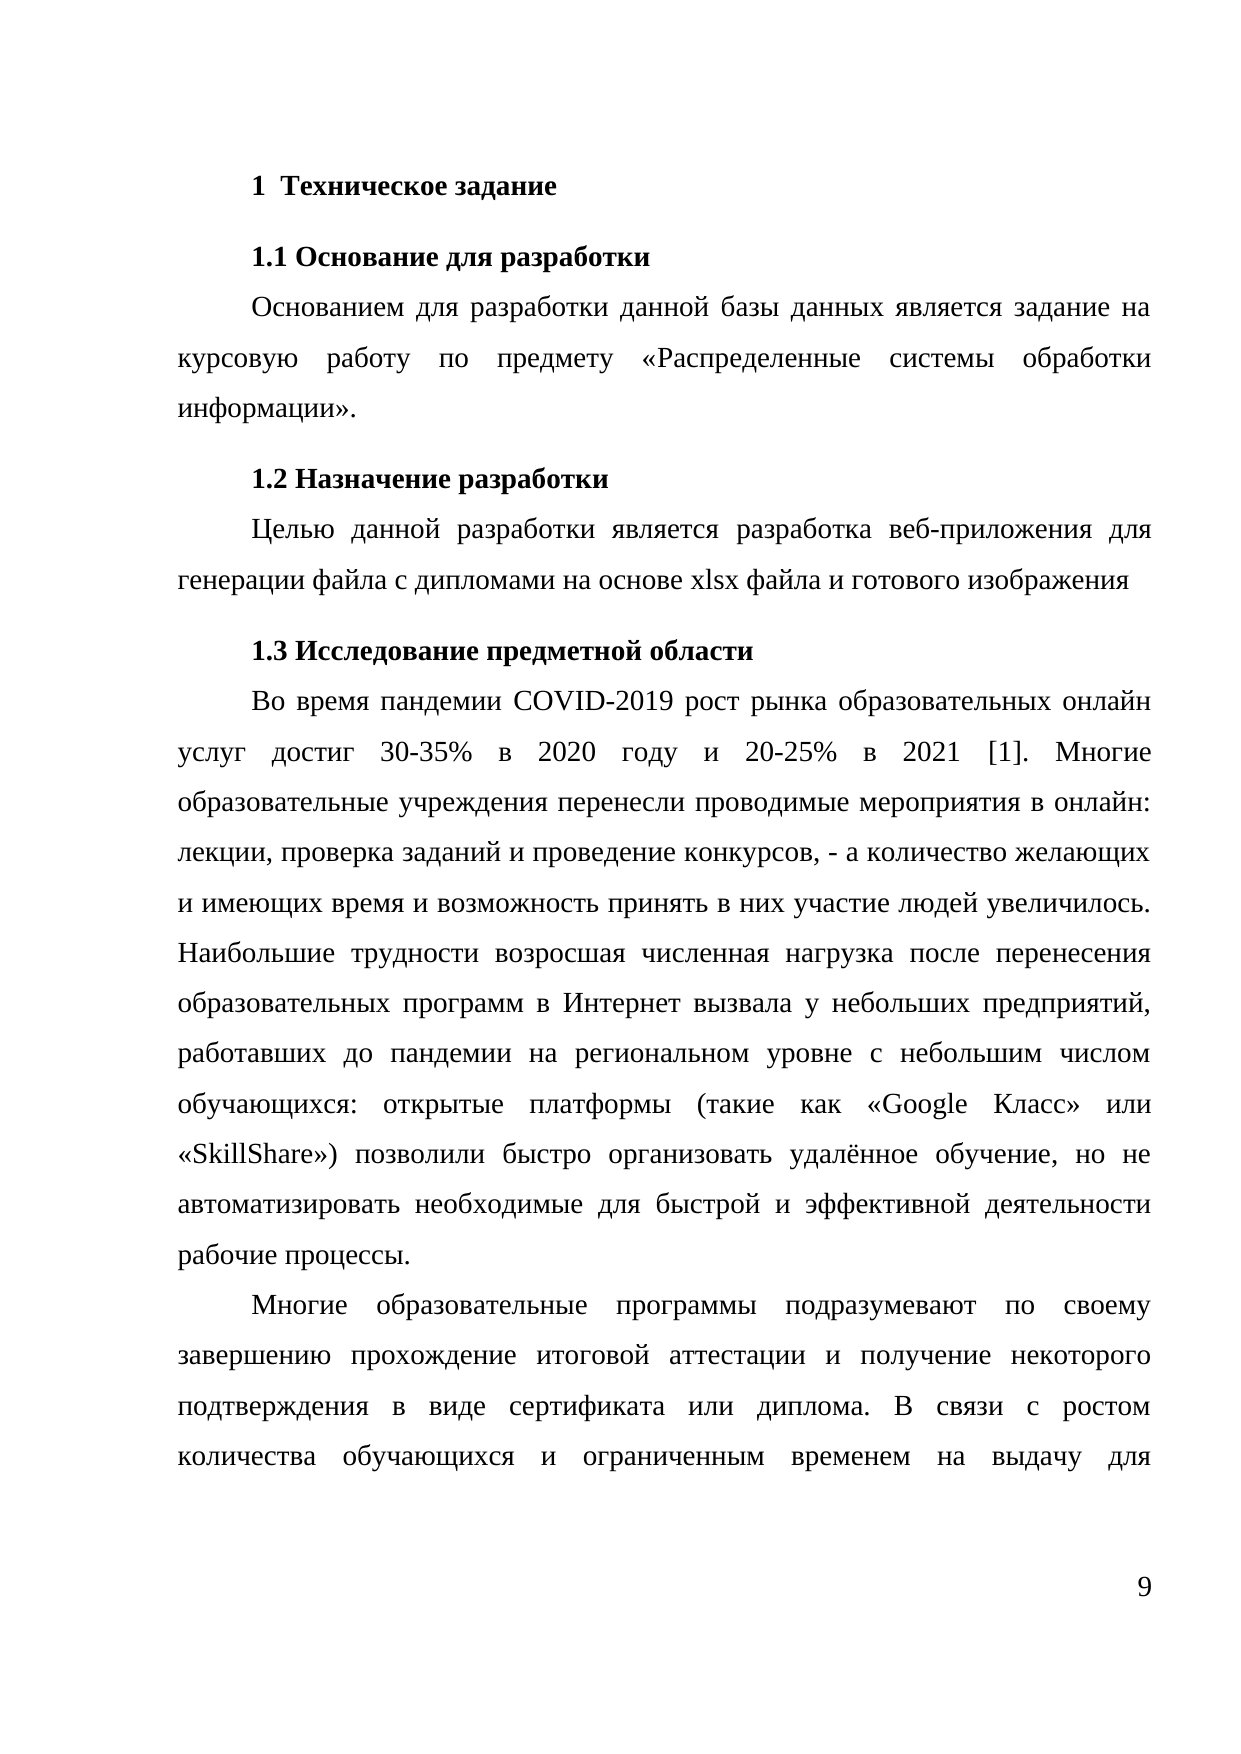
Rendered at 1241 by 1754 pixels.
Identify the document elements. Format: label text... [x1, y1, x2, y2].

text Целью данной разработки является разработка веб-приложения для генерации файла с дипломами на основе xlsx файла и готового изображения [177, 512, 1152, 596]
text Во время пандемии COVID-2019 рост рынка образовательных онлайн услуг достиг 30-35% в 2020 году и 20-25% в 2021 [1]. Многие образовательные учреждения перенесли проводимые мероприятия в онлайн: лекции, проверка заданий и проведение конкурсов, - а количество желающих и имеющих время и возможность принять в них участие людей увеличилось. Наибольшие трудности возросшая численная нагрузка после перенесения образовательных программ в Интернет вызвала у небольших предприятий, работавших до пандемии на региональном уровне с небольшим числом обучающихся: открытые платформы (такие как «Google Класс» или «SkillShare») позволили быстро организовать удалённое обучение, но не автоматизировать необходимые для быстрой и эффективной деятельности рабочие процессы. [177, 683, 1152, 1270]
text Основанием для разработки данной базы данных является задание на курсовую работу по предмету «Распределенные системы обработки информации». [177, 289, 1152, 424]
subtitle Техническое задание [177, 168, 1152, 202]
subtitle Исследование предметной области [177, 633, 1152, 667]
text Многие образовательные программы подразумевают по своему завершению прохождение итоговой аттестации и получение некоторого подтверждения в виде сертификата или диплома. В связи с ростом количества обучающихся и ограниченным временем на выдачу для [177, 1287, 1152, 1472]
subtitle Основание для разработки [177, 239, 1152, 273]
subtitle Назначение разработки [177, 461, 1152, 495]
